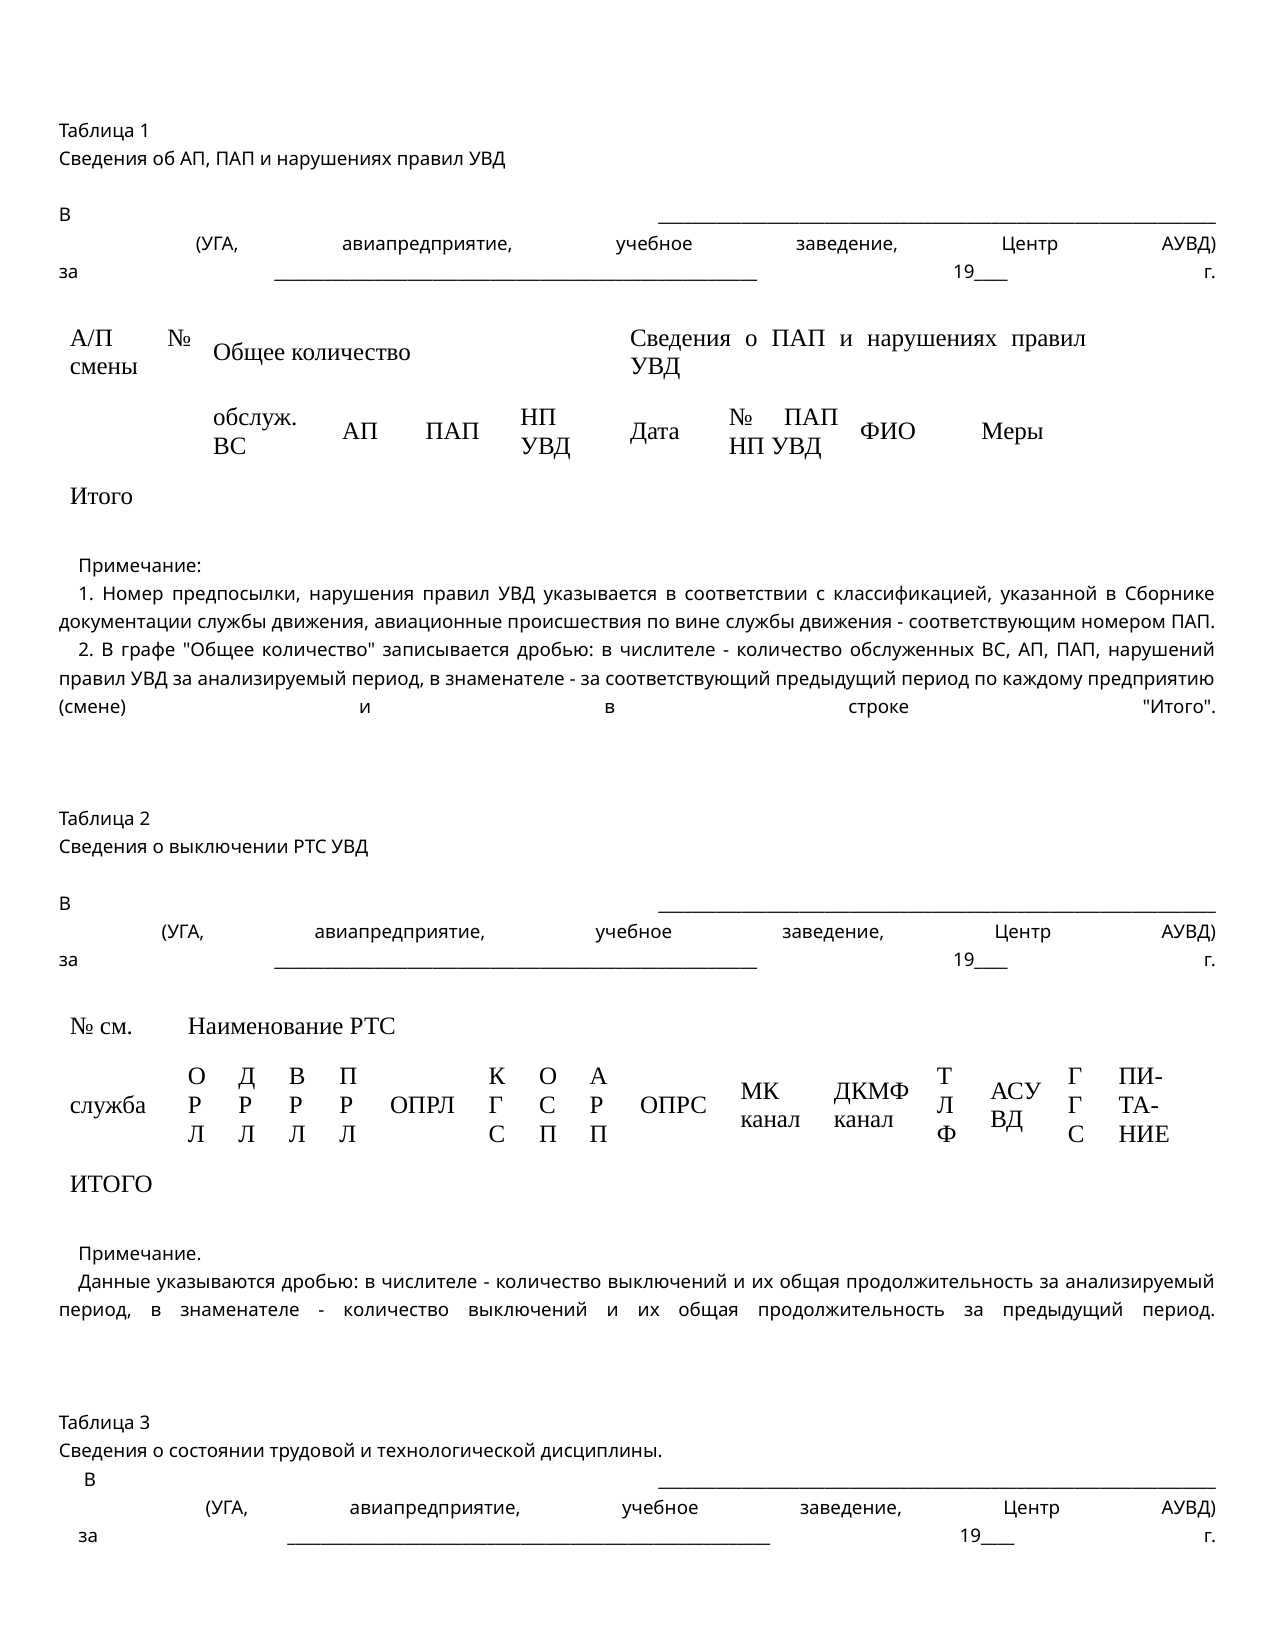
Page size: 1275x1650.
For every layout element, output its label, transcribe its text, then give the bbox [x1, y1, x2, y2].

table_cell обслуж. ВС [202, 391, 331, 470]
table_header Наименование РТС [177, 1000, 1196, 1050]
table_cell [849, 470, 970, 521]
table_cell МК канал [730, 1050, 823, 1158]
table_cell Итого [59, 470, 202, 521]
table_cell А Р П [579, 1050, 629, 1158]
table_cell ДКМФ канал [823, 1050, 926, 1158]
table_cell ФИО [849, 391, 970, 470]
table_cell [528, 1159, 578, 1209]
table_cell [1057, 1159, 1107, 1209]
table_cell [629, 1159, 729, 1209]
table_cell [177, 1159, 227, 1209]
table_header № см. [59, 1000, 177, 1050]
table_cell ПАП [414, 391, 509, 470]
table_cell № ПАП НП УВД [718, 391, 849, 470]
table_cell ОПРЛ [379, 1050, 477, 1158]
text Таблица 1 [58, 115, 1216, 143]
table_cell [478, 1159, 528, 1209]
table_cell служба [59, 1050, 177, 1158]
table_cell [730, 1159, 823, 1209]
table_cell [414, 470, 509, 521]
table_cell [509, 470, 619, 521]
table_cell Т Л Ф [926, 1050, 979, 1158]
text Сведения об АП, ПАП и нарушениях правил УВД [58, 143, 1216, 171]
table_cell АСУ ВД [979, 1050, 1057, 1158]
table_cell ОПРС [629, 1050, 729, 1158]
table_cell [979, 1159, 1057, 1209]
table_cell [926, 1159, 979, 1209]
table_cell [619, 470, 718, 521]
table_cell ИТОГО [59, 1159, 177, 1209]
table_cell Меры [970, 391, 1097, 470]
text В ___________________________________________________________________ (УГА, авиапредприятие, учебное заведение, Центр АУВД) за __________________________________________________________ 19____ г. [58, 1463, 1216, 1576]
text Сведения о выключении РТС УВД [58, 831, 1216, 859]
table_cell [823, 1159, 926, 1209]
table_cell Д Р Л [227, 1050, 278, 1158]
text Таблица 2 [58, 803, 1216, 831]
table_header Общее количество [202, 312, 619, 391]
text В ___________________________________________________________________ (УГА, авиапредприятие, учебное заведение, Центр АУВД) за __________________________________________________________ 19____ г. [58, 171, 1216, 312]
table_header Сведения о ПАП и нарушениях правил УВД [619, 312, 1097, 391]
table_cell [379, 1159, 477, 1209]
text В ___________________________________________________________________ (УГА, авиапредприятие, учебное заведение, Центр АУВД) за __________________________________________________________ 19____ г. [58, 859, 1216, 1000]
text Примечание: 1. Номер предпосылки, нарушения правил УВД указывается в соответствии с классификацией, указанной в Сборнике документации службы движения, авиационные происшествия по вине службы движения - соответствующим номером ПАП. 2. В графе "Общее количество" записывается дробью: в числителе - количество обслуженных ВС, АП, ПАП, нарушений правил УВД за анализируемый период, в знаменателе - за соответствующий предыдущий период по каждому предприятию (смене) и в строке "Итого". [58, 521, 1216, 803]
table_cell [328, 1159, 379, 1209]
table_cell [1107, 1159, 1196, 1209]
table_cell [59, 391, 202, 470]
table_cell О С П [528, 1050, 578, 1158]
table_cell [278, 1159, 328, 1209]
table_cell В Р Л [278, 1050, 328, 1158]
table_cell [718, 470, 849, 521]
table_cell [970, 470, 1097, 521]
table_cell О Р Л [177, 1050, 227, 1158]
table_cell К Г С [478, 1050, 528, 1158]
text Сведения о состоянии трудовой и технологической дисциплины. [58, 1435, 1216, 1463]
table_cell [202, 470, 331, 521]
table_cell НП УВД [509, 391, 619, 470]
table_cell Г Г С [1057, 1050, 1107, 1158]
table_cell ПИ- ТА- НИЕ [1107, 1050, 1196, 1158]
text Примечание. Данные указываются дробью: в числителе - количество выключений и их общая продолжительность за анализируемый период, в знаменателе - количество выключений и их общая продолжительность за предыдущий период. [58, 1209, 1216, 1407]
table_cell [579, 1159, 629, 1209]
table_cell П Р Л [328, 1050, 379, 1158]
text Таблица 3 [58, 1407, 1216, 1435]
table_cell [227, 1159, 278, 1209]
table_header А/П № смены [59, 312, 202, 391]
table_cell АП [331, 391, 414, 470]
table_cell [331, 470, 414, 521]
table_cell Дата [619, 391, 718, 470]
